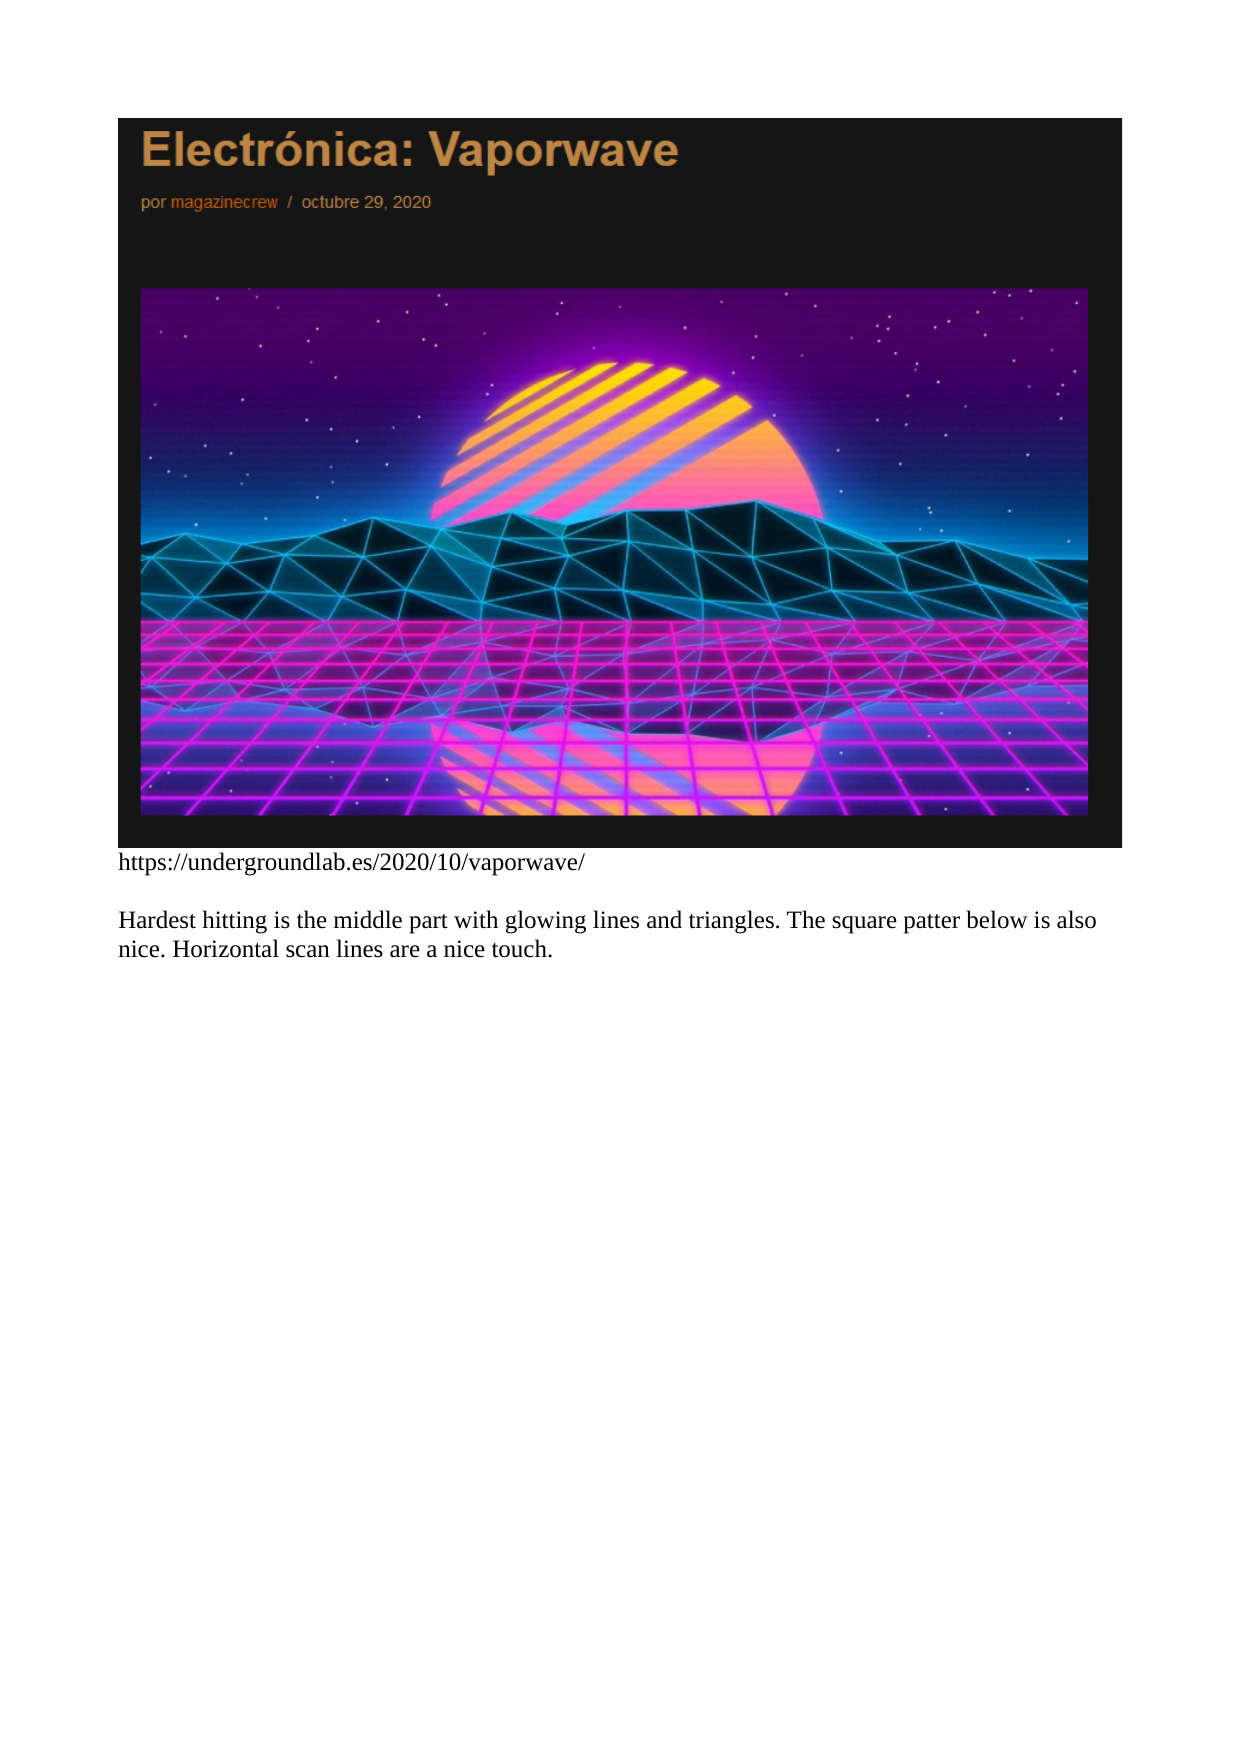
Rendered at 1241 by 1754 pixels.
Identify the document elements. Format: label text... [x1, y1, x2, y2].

text https://undergroundlab.es/2020/10/vaporwave/ [118, 848, 1122, 876]
text Hardest hitting is the middle part with glowing lines and triangles. The square patter below is also nice. Horizontal scan lines are a nice touch. [118, 905, 1122, 962]
picture [118, 118, 1123, 848]
